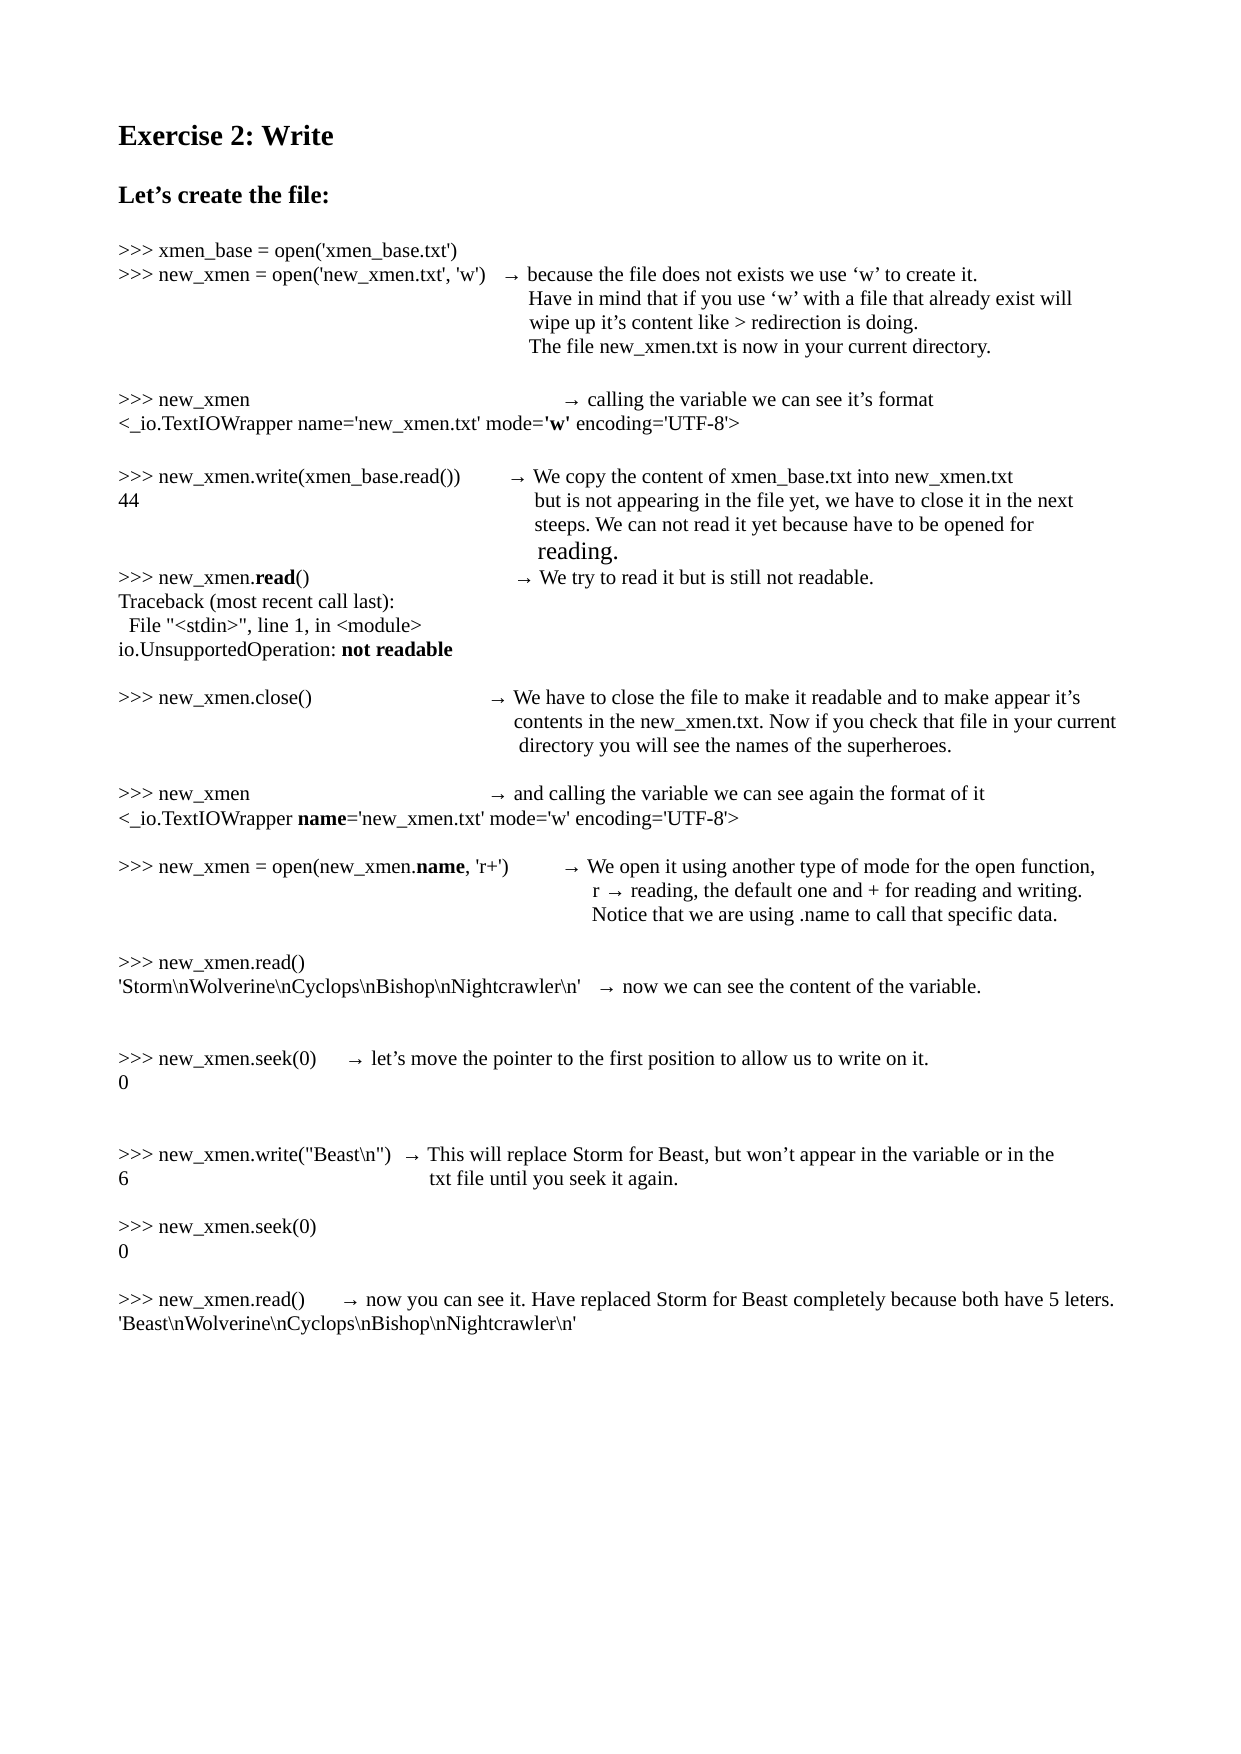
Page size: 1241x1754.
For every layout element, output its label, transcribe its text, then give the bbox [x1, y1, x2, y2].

text File "<stdin>", line 1, in <module> [118, 613, 1122, 637]
text >>> new_xmen = open('new_xmen.txt', 'w') → because the file does not exists we use ‘w’ to create it. Have in mind that if you use ‘w’ with a file that already exist will wipe up it’s content like > redirection is doing. [118, 262, 1122, 334]
text >>> xmen_base = open('xmen_base.txt') [118, 238, 1122, 262]
text >>> new_xmen.write("Beast\n") → This will replace Storm for Beast, but won’t appear in the variable or in the [118, 1142, 1122, 1166]
text Exercise 2: Write [118, 118, 1122, 152]
text 0 [118, 1070, 1122, 1094]
text Let’s create the file: [118, 180, 1122, 209]
text 6 txt file until you seek it again. [118, 1166, 1122, 1190]
text 0 [118, 1238, 1122, 1263]
text >>> new_xmen.seek(0) → let’s move the pointer to the first position to allow us to write on it. [118, 1046, 1122, 1070]
text io.UnsupportedOperation: not readable [118, 637, 1122, 661]
text 44 but is not appearing in the file yet, we have to close it in the next steeps. We can not read it yet because have to be opened for [118, 488, 1122, 536]
text >>> new_xmen → calling the variable we can see it’s format [118, 387, 1122, 411]
text >>> new_xmen.read() → now you can see it. Have replaced Storm for Beast completely because both have 5 leters. [118, 1287, 1122, 1311]
text 'Beast\nWolverine\nCyclops\nBishop\nNightcrawler\n' [118, 1311, 1122, 1335]
text Traceback (most recent call last): [118, 589, 1122, 613]
text directory you will see the names of the superheroes. [118, 733, 1122, 781]
text >>> new_xmen.read() [118, 950, 1122, 974]
text reading. [118, 536, 1122, 565]
text <_io.TextIOWrapper name='new_xmen.txt' mode='w' encoding='UTF-8'> [118, 805, 1122, 829]
text >>> new_xmen → and calling the variable we can see again the format of it [118, 781, 1122, 805]
text >>> new_xmen.read() → We try to read it but is still not readable. [118, 565, 1122, 589]
text >>> new_xmen = open(new_xmen.name, 'r+') → We open it using another type of mode for the open function, [118, 853, 1122, 878]
text >>> new_xmen.seek(0) [118, 1214, 1122, 1238]
text 'Storm\nWolverine\nCyclops\nBishop\nNightcrawler\n' → now we can see the content of the variable. [118, 974, 1122, 998]
text <_io.TextIOWrapper name='new_xmen.txt' mode='w' encoding='UTF-8'> [118, 411, 1122, 435]
text >>> new_xmen.close() → We have to close the file to make it readable and to make appear it’s contents in the new_xmen.txt. Now if you check that file in your current [118, 685, 1122, 733]
text The file new_xmen.txt is now in your current directory. [118, 334, 1122, 358]
text >>> new_xmen.write(xmen_base.read()) → We copy the content of xmen_base.txt into new_xmen.txt [118, 464, 1122, 488]
text r → reading, the default one and + for reading and writing. [118, 878, 1122, 902]
text Notice that we are using .name to call that specific data. [118, 902, 1122, 926]
